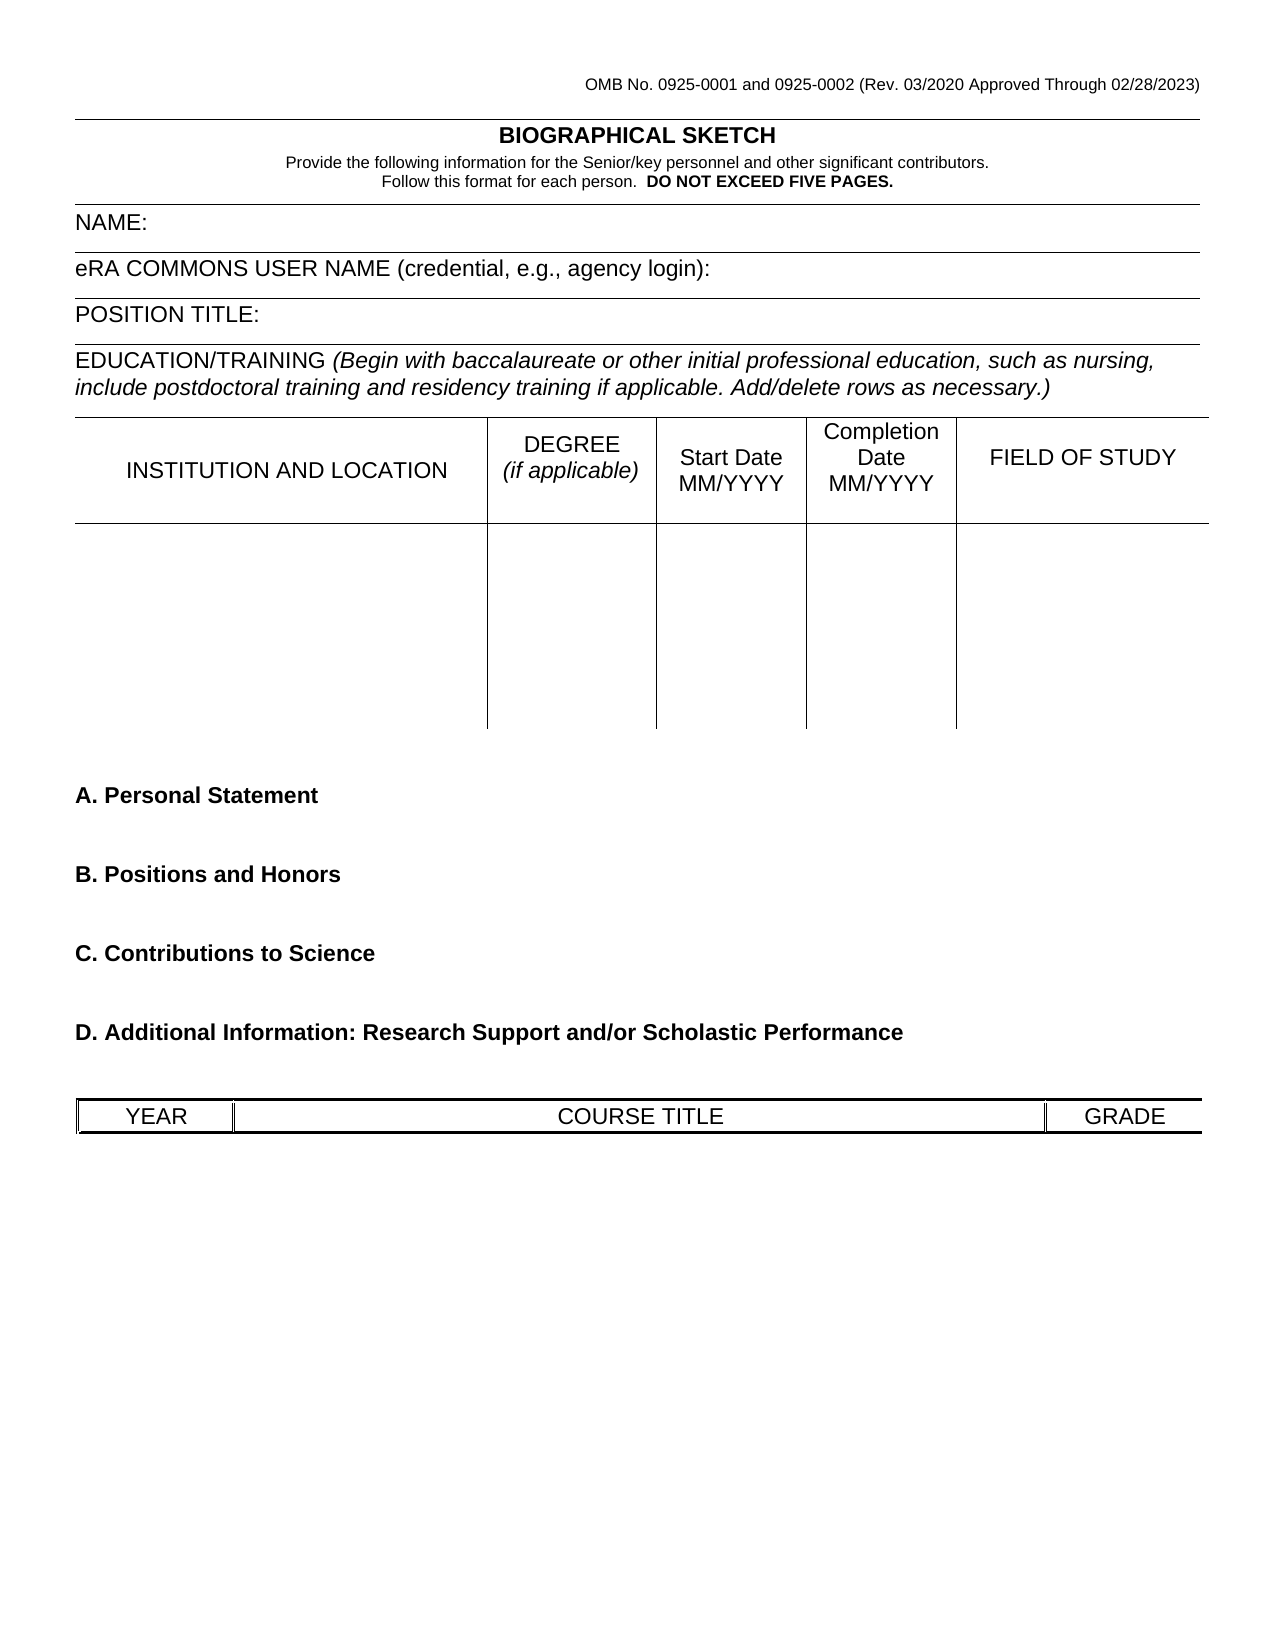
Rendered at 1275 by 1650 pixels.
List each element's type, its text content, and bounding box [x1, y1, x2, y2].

table_cell [957, 647, 1209, 688]
table_cell [807, 647, 956, 688]
table_cell [234, 1160, 1046, 1190]
text B. Positions and Honors [75, 861, 1200, 887]
text D. Additional Information: Research Support and/or Scholastic Performance [75, 966, 1200, 1098]
table_cell [1046, 1367, 1202, 1396]
table_cell [75, 564, 487, 605]
table_cell [1046, 1337, 1202, 1367]
text OMB No. 0925-0001 and 0925-0002 (Rev. 03/2020 Approved Through 02/28/2023) [75, 75, 1200, 94]
table_cell [234, 1426, 1046, 1455]
table_cell [1046, 1308, 1202, 1337]
table_cell [234, 1134, 1046, 1160]
table_cell [1046, 1134, 1202, 1160]
table_cell [77, 1249, 234, 1278]
text EDUCATION/TRAINING (Begin with baccalaureate or other initial professional education, such as nursing, include postdoctoral training and residency training if applicable. Add/delete rows as necessary.) [75, 345, 1200, 400]
table_cell [234, 1190, 1046, 1219]
table_cell [77, 1278, 234, 1308]
text C. Contributions to Science [75, 913, 1200, 966]
table_cell [1046, 1219, 1202, 1249]
table_cell [807, 564, 956, 605]
table_cell [77, 1337, 234, 1367]
table_cell [75, 647, 487, 688]
text POSITION TITLE: [75, 299, 1200, 327]
text A. Personal Statement [75, 782, 1200, 808]
title BIOGRAPHICAL SKETCH [75, 120, 1200, 149]
table_cell [657, 688, 806, 729]
table_header GRADE [1046, 1101, 1202, 1131]
subtitle Provide the following information for the Senior/key personnel and other significant contributors. Follow this format for each person. DO NOT EXCEED FIVE PAGES. [75, 153, 1200, 204]
table_cell [807, 688, 956, 729]
table_header Start Date MM/YYYY [657, 418, 806, 523]
table_cell [75, 524, 487, 564]
table_cell [657, 605, 806, 647]
table_cell [77, 1396, 234, 1426]
table_cell [77, 1308, 234, 1337]
text eRA COMMONS USER NAME (credential, e.g., agency login): [75, 253, 1200, 281]
table_cell [77, 1190, 234, 1219]
table_header Completion Date MM/YYYY [807, 418, 956, 523]
table_cell [234, 1455, 1046, 1484]
table_cell [75, 605, 487, 647]
table_cell [657, 647, 806, 688]
table_cell [1046, 1455, 1202, 1484]
table_cell [488, 564, 656, 605]
table_cell [234, 1396, 1046, 1426]
table_cell [807, 524, 956, 564]
table_cell [488, 605, 656, 647]
table_cell [77, 1455, 234, 1484]
table_cell [77, 1426, 234, 1455]
table_cell [957, 605, 1209, 647]
table_cell [234, 1249, 1046, 1278]
table_cell [488, 524, 656, 564]
table_header DEGREE (if applicable) [488, 418, 656, 523]
table_header FIELD OF STUDY [957, 418, 1209, 523]
table_cell [1046, 1249, 1202, 1278]
table_cell [1046, 1396, 1202, 1426]
table_cell [1046, 1278, 1202, 1308]
table_cell [75, 688, 487, 729]
table_cell [234, 1308, 1046, 1337]
table_cell [234, 1337, 1046, 1367]
text NAME: [75, 209, 1200, 235]
table_header YEAR [79, 1101, 234, 1131]
table_header COURSE TITLE [234, 1101, 1046, 1131]
table_cell [234, 1219, 1046, 1249]
table_cell [1046, 1426, 1202, 1455]
table_cell [957, 524, 1209, 564]
table_cell [77, 1219, 234, 1249]
table_cell [488, 688, 656, 729]
table_cell [657, 524, 806, 564]
table_cell [234, 1278, 1046, 1308]
table_cell [957, 564, 1209, 605]
table_cell [77, 1131, 234, 1160]
table_cell [1046, 1160, 1202, 1190]
table_cell [77, 1160, 234, 1190]
table_cell [1046, 1190, 1202, 1219]
table_cell [807, 605, 956, 647]
table_cell [77, 1367, 234, 1396]
table_cell [957, 688, 1209, 729]
table_cell [234, 1367, 1046, 1396]
table_cell [657, 564, 806, 605]
table_header INSTITUTION AND LOCATION [75, 418, 487, 523]
table_cell [488, 647, 656, 688]
